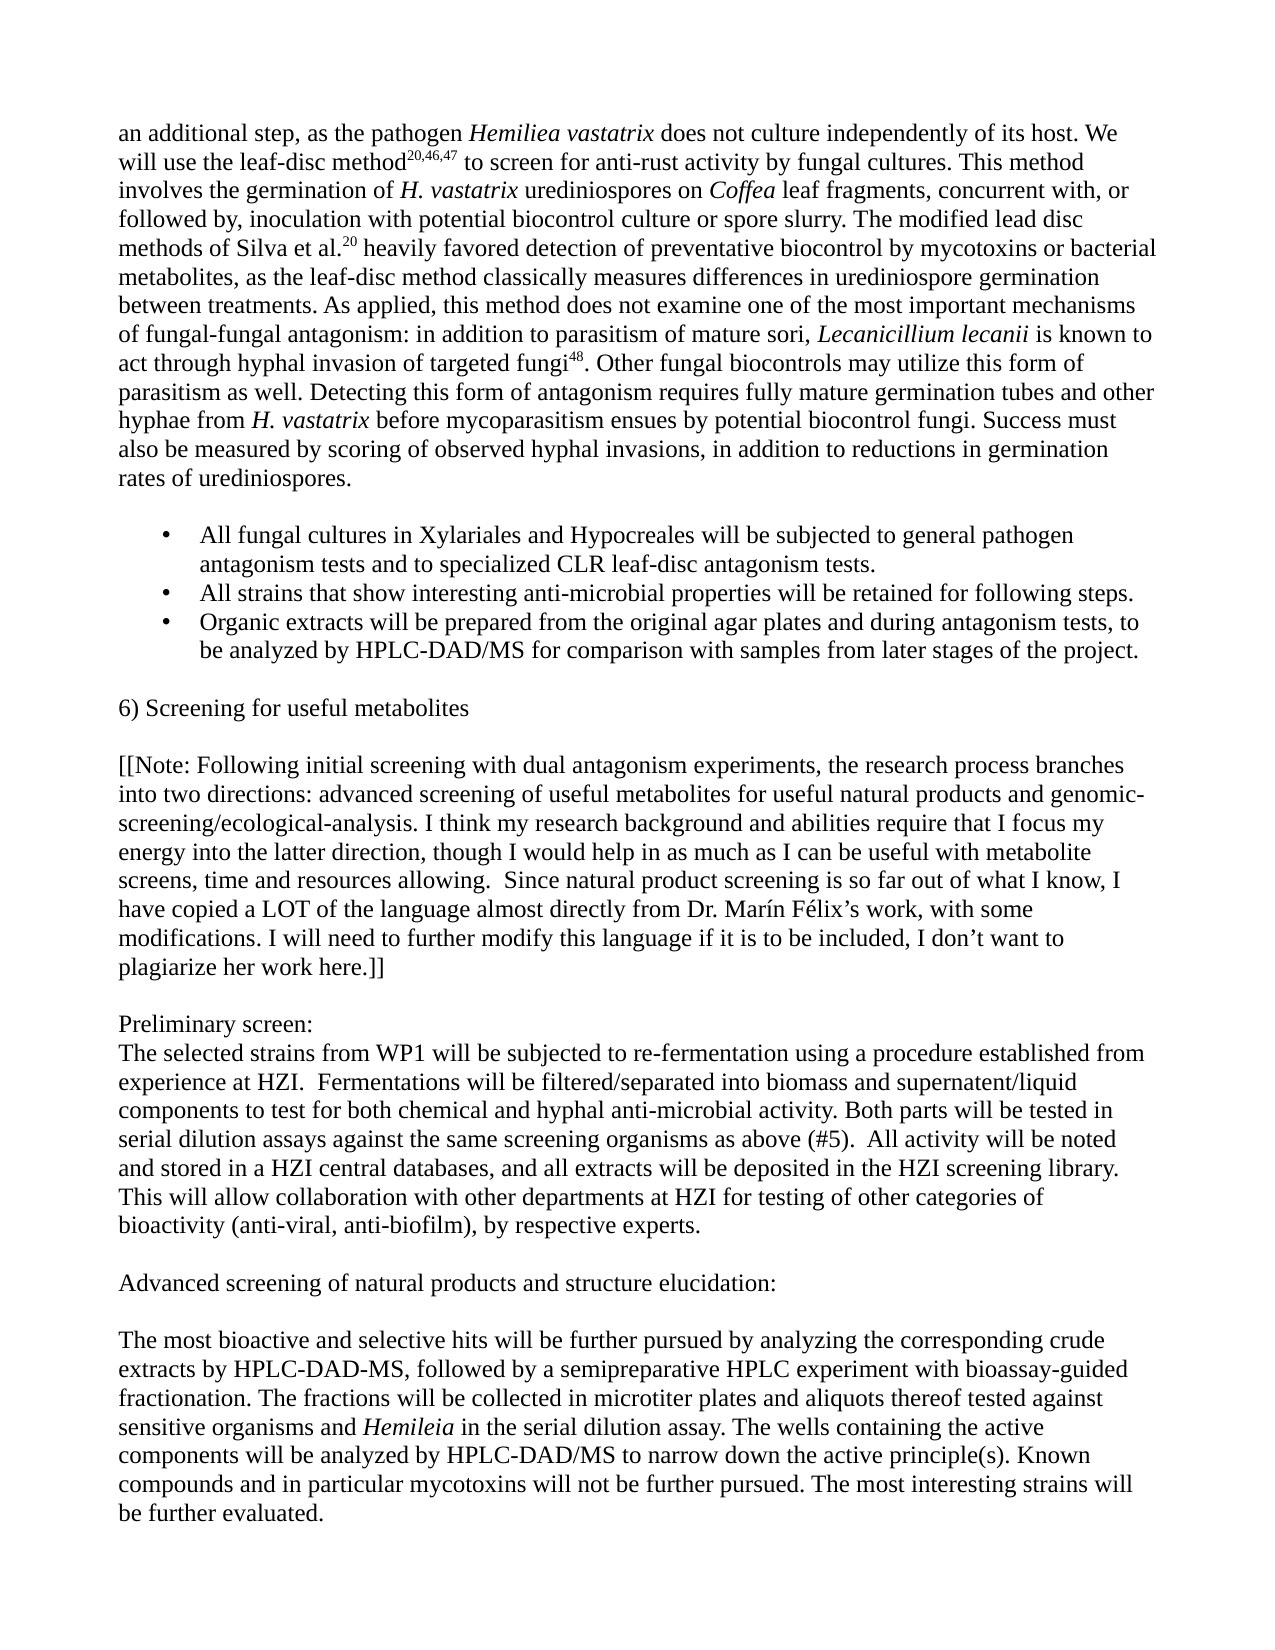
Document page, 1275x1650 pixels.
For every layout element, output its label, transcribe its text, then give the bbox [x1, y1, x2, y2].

text an additional step, as the pathogen Hemiliea vastatrix does not culture independently of its host. We will use the leaf-disc method20,46,47 to screen for anti-rust activity by fungal cultures. This method involves the germination of H. vastatrix urediniospores on Coffea leaf fragments, concurrent with, or followed by, inoculation with potential biocontrol culture or spore slurry. The modified lead disc methods of Silva et al.20 heavily favored detection of preventative biocontrol by mycotoxins or bacterial metabolites, as the leaf-disc method classically measures differences in urediniospore germination between treatments. As applied, this method does not examine one of the most important mechanisms of fungal-fungal antagonism: in addition to parasitism of mature sori, Lecanicillium lecanii is known to act through hyphal invasion of targeted fungi48. Other fungal biocontrols may utilize this form of parasitism as well. Detecting this form of antagonism requires fully mature germination tubes and other hyphae from H. vastatrix before mycoparasitism ensues by potential biocontrol fungi. Success must also be measured by scoring of observed hyphal invasions, in addition to reductions in germination rates of urediniospores. [118, 118, 1157, 492]
text The selected strains from WP1 will be subjected to re-fermentation using a procedure established from experience at HZI. Fermentations will be filtered/separated into biomass and supernatent/liquid components to test for both chemical and hyphal anti-microbial activity. Both parts will be tested in serial dilution assays against the same screening organisms as above (#5). All activity will be noted and stored in a HZI central databases, and all extracts will be deposited in the HZI screening library. This will allow collaboration with other departments at HZI for testing of other categories of bioactivity (anti-viral, anti-biofilm), by respective experts. [118, 1038, 1157, 1239]
text 6) Screening for useful metabolites [118, 693, 1157, 722]
text [[Note: Following initial screening with dual antagonism experiments, the research process branches into two directions: advanced screening of useful metabolites for useful natural products and genomic-screening/ecological-analysis. I think my research background and abilities require that I focus my energy into the latter direction, though I would help in as much as I can be useful with metabolite screens, time and resources allowing. Since natural product screening is so far out of what I know, I have copied a LOT of the language almost directly from Dr. Marín Félix’s work, with some modifications. I will need to further modify this language if it is to be included, I don’t want to plagiarize her work here.]] [118, 751, 1157, 981]
list All fungal cultures in Xylariales and Hypocreales will be subjected to general pathogen antagonism tests and to specialized CLR leaf-disc antagonism tests. [162, 521, 1157, 578]
list Organic extracts will be prepared from the original agar plates and during antagonism tests, to be analyzed by HPLC-DAD/MS for comparison with samples from later stages of the project. [162, 607, 1157, 664]
text Preliminary screen: [118, 1009, 1157, 1038]
text Advanced screening of natural products and structure elucidation: [118, 1268, 1157, 1297]
list All strains that show interesting anti-microbial properties will be retained for following steps. [162, 578, 1157, 607]
text The most bioactive and selective hits will be further pursued by analyzing the corresponding crude extracts by HPLC-DAD-MS, followed by a semipreparative HPLC experiment with bioassay-guided fractionation. The fractions will be collected in microtiter plates and aliquots thereof tested against sensitive organisms and Hemileia in the serial dilution assay. The wells containing the active components will be analyzed by HPLC-DAD/MS to narrow down the active principle(s). Known compounds and in particular mycotoxins will not be further pursued. The most interesting strains will be further evaluated. [118, 1326, 1157, 1527]
